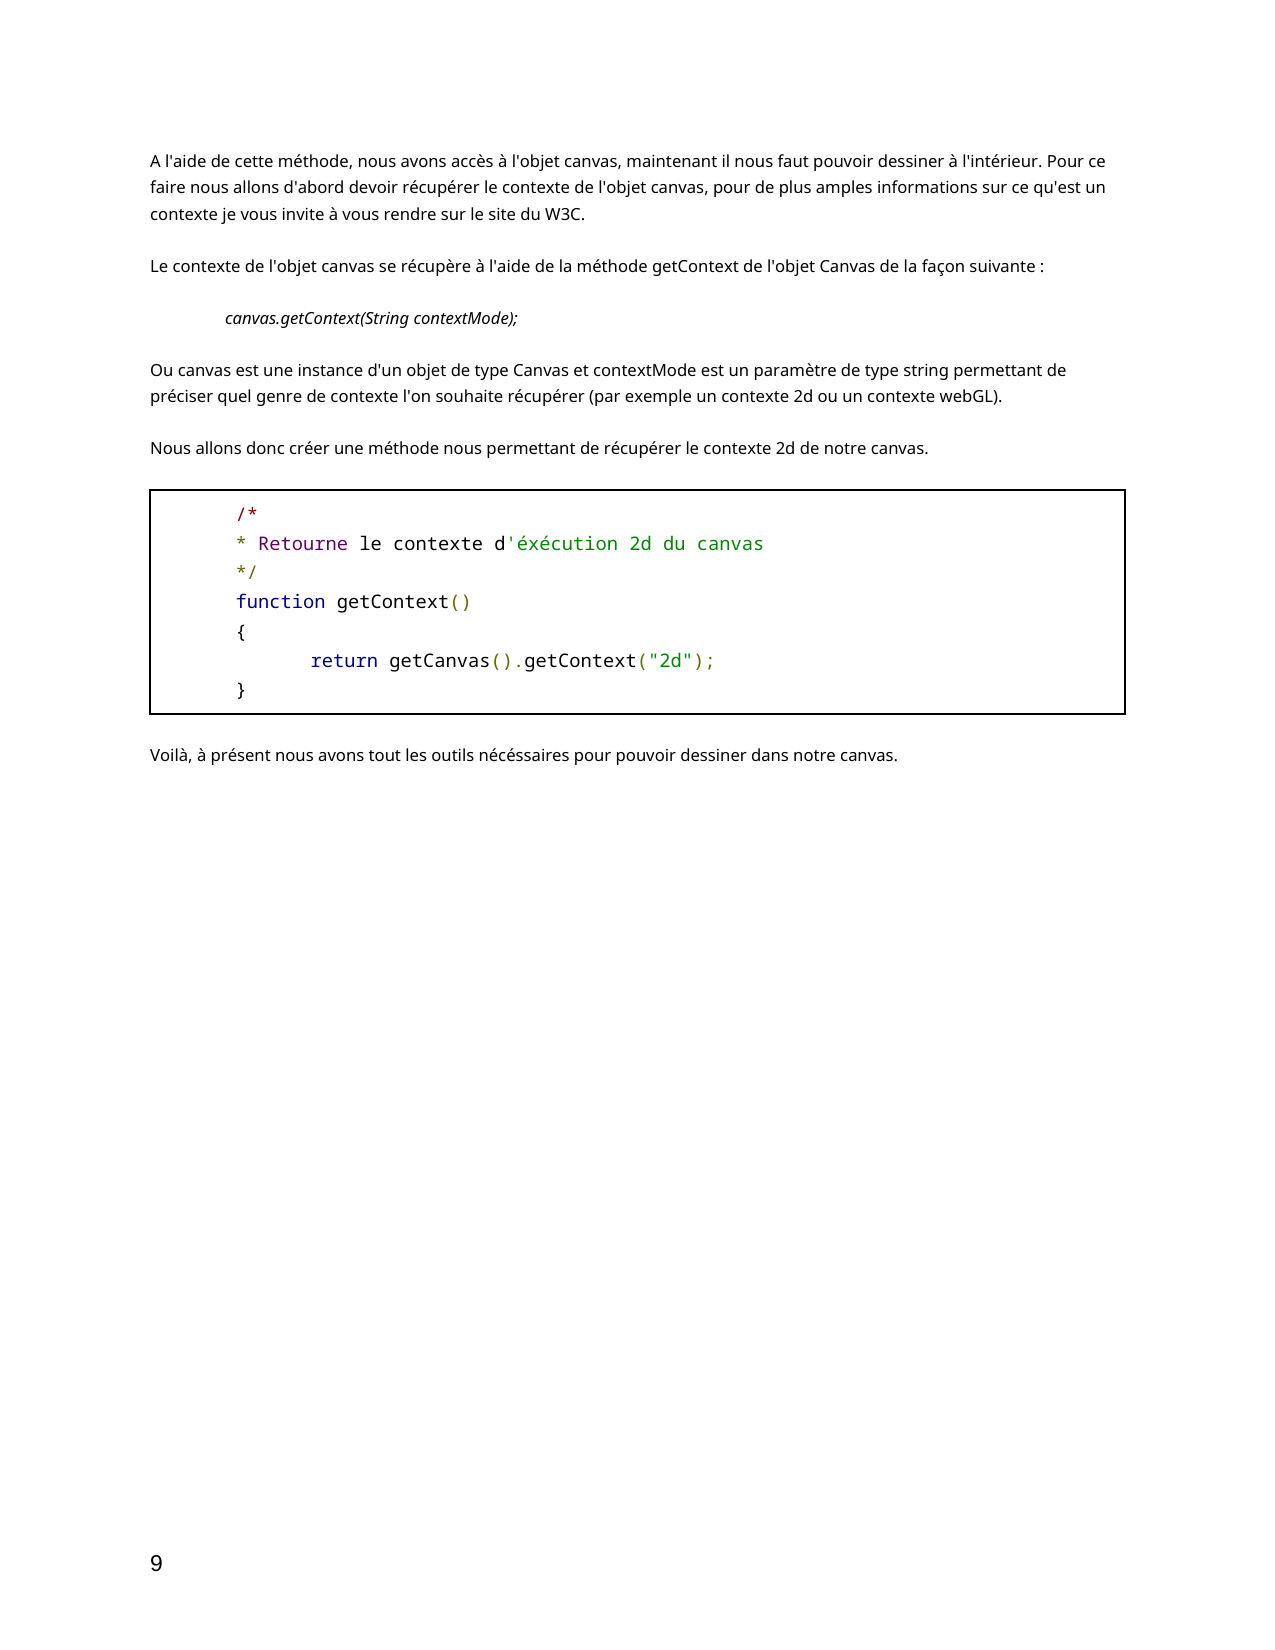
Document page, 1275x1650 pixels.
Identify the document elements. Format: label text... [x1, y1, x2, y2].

text canvas.getContext(String contextMode); [150, 306, 1125, 329]
text Ou canvas est une instance d'un objet de type Canvas et contextMode est un paramètre de type string permettant de préciser quel genre de contexte l'on souhaite récupérer (par exemple un contexte 2d ou un contexte webGL). [150, 358, 1125, 407]
text Voilà, à présent nous avons tout les outils nécéssaires pour pouvoir dessiner dans notre canvas. [150, 744, 1125, 767]
text Le contexte de l'objet canvas se récupère à l'aide de la méthode getContext de l'objet Canvas de la façon suivante : [150, 254, 1125, 277]
text A l'aide de cette méthode, nous avons accès à l'objet canvas, maintenant il nous faut pouvoir dessiner à l'intérieur. Pour ce faire nous allons d'abord devoir récupérer le contexte de l'objet canvas, pour de plus amples informations sur ce qu'est un contexte je vous invite à vous rendre sur le site du W3C. [150, 150, 1125, 225]
table_header /* * Retourne le contexte d'éxécution 2d du canvas */ function getContext() { return getCanvas().getContext("2d"); } [151, 491, 1124, 713]
text Nous allons donc créer une méthode nous permettant de récupérer le contexte 2d de notre canvas. [150, 436, 1125, 459]
